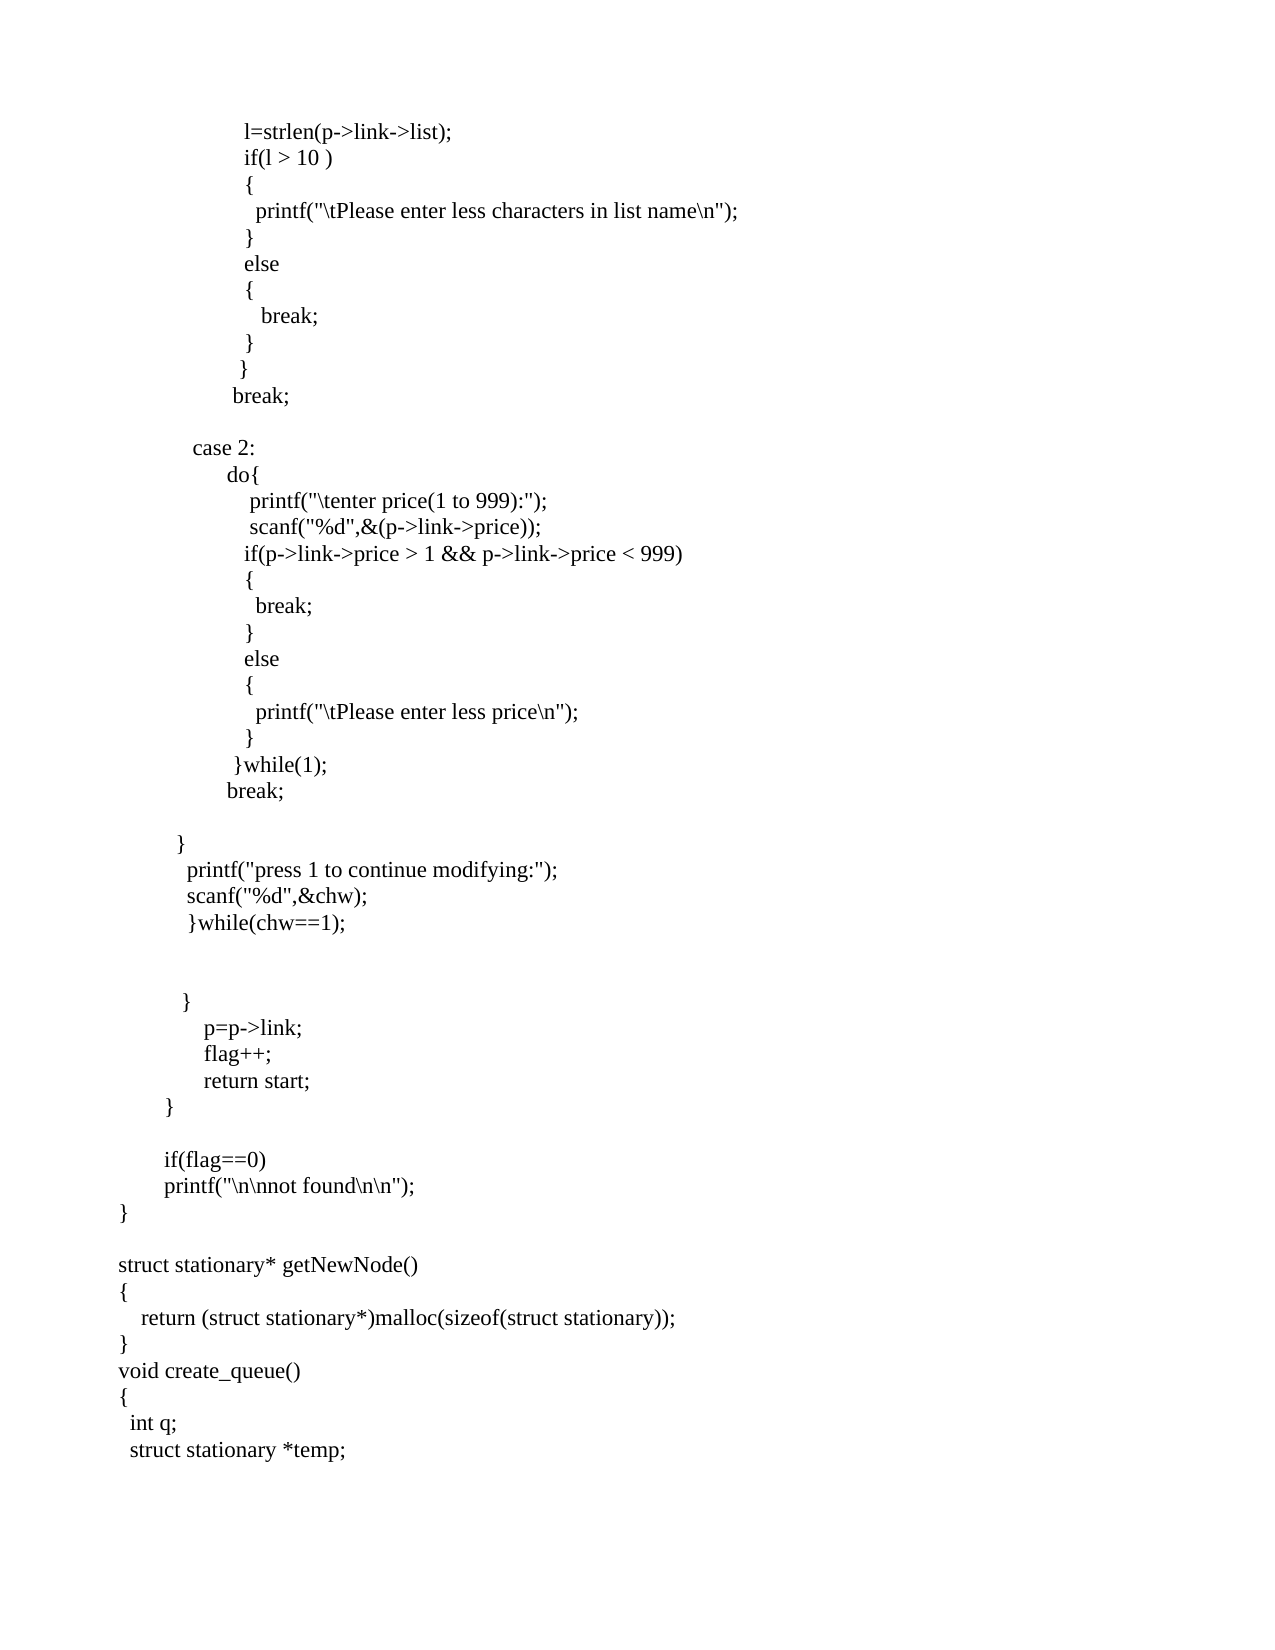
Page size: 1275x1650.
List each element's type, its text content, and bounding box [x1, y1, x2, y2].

text } [118, 1330, 1157, 1357]
text return start; [118, 1067, 1157, 1093]
text int q; [118, 1409, 1157, 1436]
text { [118, 276, 1157, 303]
text struct stationary* getNewNode() [118, 1251, 1157, 1278]
text printf("\tPlease enter less characters in list name\n"); [118, 197, 1157, 223]
text do{ [118, 461, 1157, 487]
text { [118, 672, 1157, 698]
text else [118, 645, 1157, 672]
text break; [118, 303, 1157, 329]
text flag++; [118, 1041, 1157, 1067]
text break; [118, 592, 1157, 619]
text } [118, 619, 1157, 645]
text { [118, 1278, 1157, 1304]
text }while(chw==1); [118, 909, 1157, 935]
text printf("\tenter price(1 to 999):"); [118, 487, 1157, 513]
text } [118, 1199, 1157, 1225]
text printf("press 1 to continue modifying:"); [118, 856, 1157, 882]
text p=p->link; [118, 1014, 1157, 1041]
text } [118, 1093, 1157, 1119]
text if(p->link->price > 1 && p->link->price < 999) [118, 540, 1157, 566]
text if(flag==0) [118, 1146, 1157, 1172]
text case 2: [118, 434, 1157, 461]
text printf("\tPlease enter less price\n"); [118, 698, 1157, 724]
text } [118, 355, 1157, 382]
text }while(1); [118, 751, 1157, 777]
text scanf("%d",&(p->link->price)); [118, 513, 1157, 540]
text scanf("%d",&chw); [118, 882, 1157, 909]
text void create_queue() [118, 1357, 1157, 1383]
text else [118, 250, 1157, 276]
text printf("\n\nnot found\n\n"); [118, 1172, 1157, 1199]
text } [118, 223, 1157, 250]
text } [118, 830, 1157, 856]
text { [118, 1383, 1157, 1409]
text } [118, 329, 1157, 355]
text } [118, 988, 1157, 1014]
text return (struct stationary*)malloc(sizeof(struct stationary)); [118, 1304, 1157, 1330]
text { [118, 171, 1157, 197]
text break; [118, 777, 1157, 803]
text if(l > 10 ) [118, 144, 1157, 171]
text l=strlen(p->link->list); [118, 118, 1157, 144]
text } [118, 724, 1157, 751]
text struct stationary *temp; [118, 1436, 1157, 1462]
text break; [118, 382, 1157, 408]
text { [118, 566, 1157, 592]
